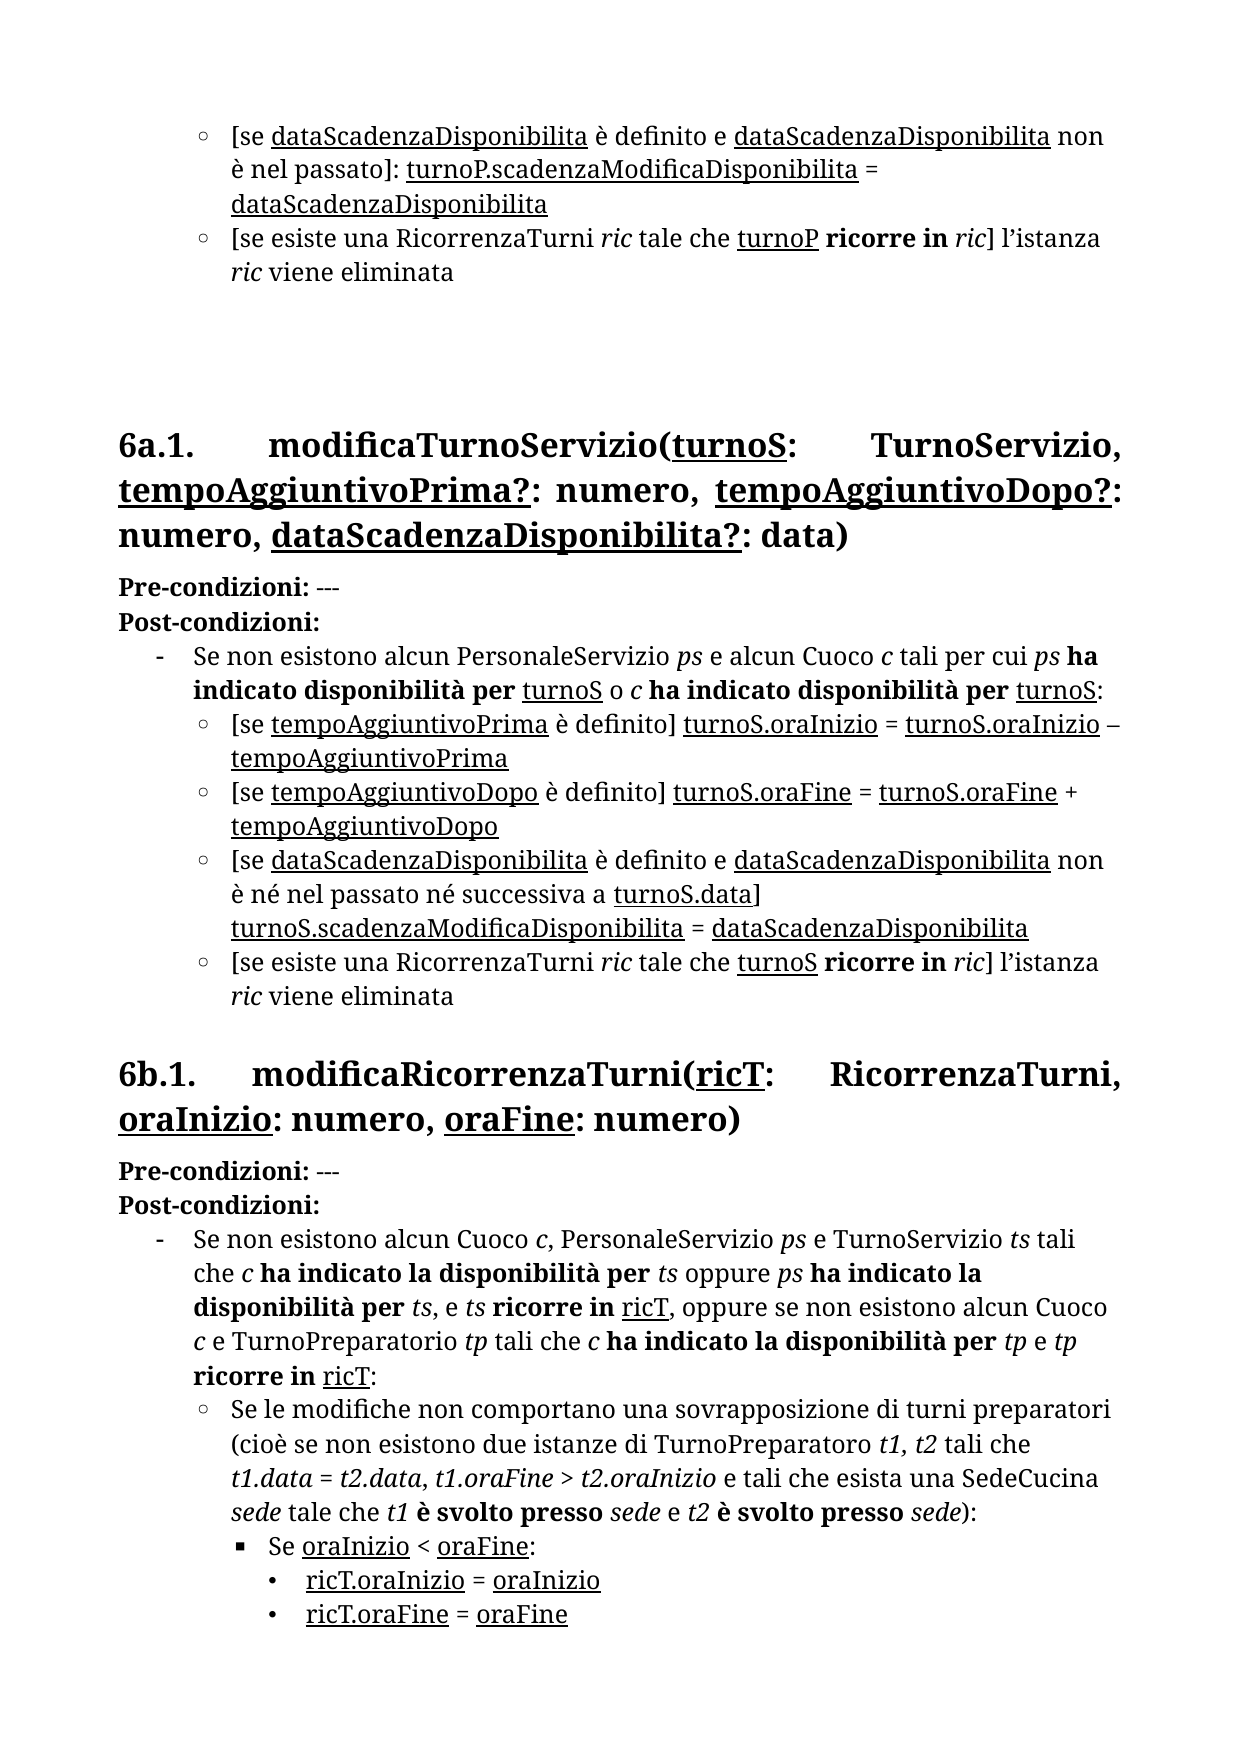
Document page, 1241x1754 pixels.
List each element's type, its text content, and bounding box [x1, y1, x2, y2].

text Pre-condizioni: --- [118, 1154, 1122, 1188]
list [se esiste una RicorrenzaTurni ric tale che turnoP ricorre in ric] l’istanza ric viene eliminata [193, 220, 1122, 288]
subtitle 6a.1. modificaTurnoServizio(turnoS: TurnoServizio, tempoAggiuntivoPrima?: numero, tempoAggiuntivoDopo?: numero, dataScadenzaDisponibilita?: data) [118, 421, 1122, 558]
list [se tempoAggiuntivoPrima è definito] turnoS.oraInizio = turnoS.oraInizio – tempoAggiuntivoPrima [193, 706, 1122, 774]
list Se non esistono alcun PersonaleServizio ps e alcun Cuoco c tali per cui ps ha indicato disponibilità per turnoS o c ha indicato disponibilità per turnoS: [156, 638, 1122, 706]
text Post-condizioni: [118, 604, 1122, 638]
list Se oraInizio < oraFine: [231, 1528, 1122, 1562]
list [se dataScadenzaDisponibilita è definito e dataScadenzaDisponibilita non è né nel passato né successiva a turnoS.data] turnoS.scadenzaModificaDisponibilita = dataScadenzaDisponibilita [193, 843, 1122, 945]
list [se tempoAggiuntivoDopo è definito] turnoS.oraFine = turnoS.oraFine + tempoAggiuntivoDopo [193, 774, 1122, 843]
list ricT.oraFine = oraFine [268, 1597, 1122, 1631]
list [se esiste una RicorrenzaTurni ric tale che turnoS ricorre in ric] l’istanza ric viene eliminata [193, 945, 1122, 1013]
list Se non esistono alcun Cuoco c, PersonaleServizio ps e TurnoServizio ts tali che c ha indicato la disponibilità per ts oppure ps ha indicato la disponibilità per ts, e ts ricorre in ricT, oppure se non esistono alcun Cuoco c e TurnoPreparatorio tp tali che c ha indicato la disponibilità per tp e tp ricorre in ricT: [156, 1222, 1122, 1392]
list Se le modifiche non comportano una sovrapposizione di turni preparatori (cioè se non esistono due istanze di TurnoPreparatoro t1, t2 tali che t1.data = t2.data, t1.oraFine > t2.oraInizio e tali che esista una SedeCucina sede tale che t1 è svolto presso sede e t2 è svolto presso sede): [193, 1392, 1122, 1528]
subtitle 6b.1. modificaRicorrenzaTurni(ricT: RicorrenzaTurni, oraInizio: numero, oraFine: numero) [118, 1050, 1122, 1141]
text Post-condizioni: [118, 1188, 1122, 1222]
list [se dataScadenzaDisponibilita è definito e dataScadenzaDisponibilita non è nel passato]: turnoP.scadenzaModificaDisponibilita = dataScadenzaDisponibilita [193, 118, 1122, 220]
list ricT.oraInizio = oraInizio [268, 1562, 1122, 1597]
text Pre-condizioni: --- [118, 570, 1122, 604]
